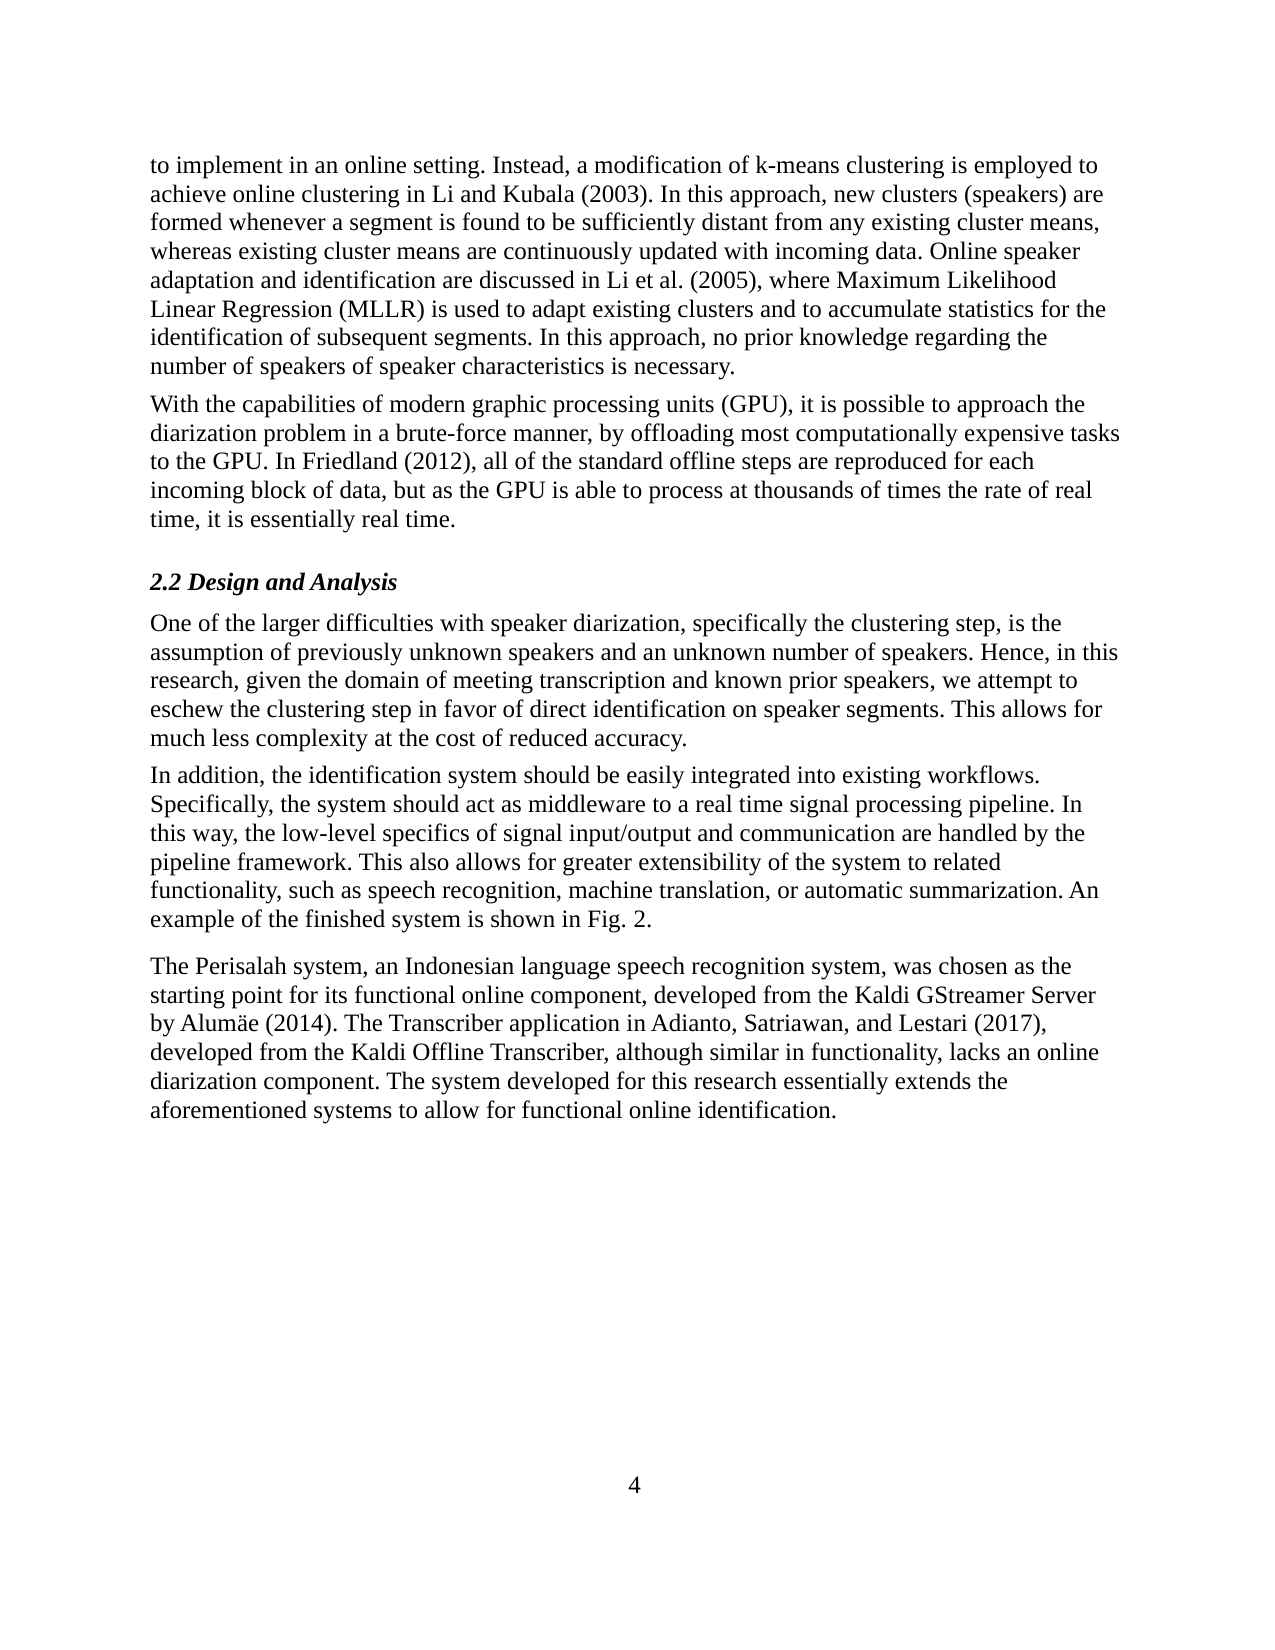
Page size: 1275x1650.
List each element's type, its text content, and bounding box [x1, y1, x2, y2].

subtitle 2.2 Design and Analysis [150, 567, 1125, 595]
text In addition, the identification system should be easily integrated into existing workflows. Specifically, the system should act as middleware to a real time signal processing pipeline. In this way, the low-level specifics of signal input/output and communication are handled by the pipeline framework. This also allows for greater extensibility of the system to related functionality, such as speech recognition, machine translation, or automatic summarization. An example of the finished system is shown in Fig. 2. [150, 761, 1125, 933]
text One of the larger difficulties with speaker diarization, specifically the clustering step, is the assumption of previously unknown speakers and an unknown number of speakers. Hence, in this research, given the domain of meeting transcription and known prior speakers, we attempt to eschew the clustering step in favor of direct identification on speaker segments. This allows for much less complexity at the cost of reduced accuracy. [150, 608, 1125, 752]
text to implement in an online setting. Instead, a modification of k-means clustering is employed to achieve online clustering in Li and Kubala (2003). In this approach, new clusters (speakers) are formed whenever a segment is found to be sufficiently distant from any existing cluster means, whereas existing cluster means are continuously updated with incoming data. Online speaker adaptation and identification are discussed in Li et al. (2005), where Maximum Likelihood Linear Regression (MLLR) is used to adapt existing clusters and to accumulate statistics for the identification of subsequent segments. In this approach, no prior knowledge regarding the number of speakers of speaker characteristics is necessary. [150, 150, 1125, 380]
text The Perisalah system, an Indonesian language speech recognition system, was chosen as the starting point for its functional online component, developed from the Kaldi GStreamer Server by Alumäe (2014). The Transcriber application in Adianto, Satriawan, and Lestari (2017), developed from the Kaldi Offline Transcriber, although similar in functionality, lacks an online diarization component. The system developed for this research essentially extends the aforementioned systems to allow for functional online identification. [150, 951, 1125, 1123]
text With the capabilities of modern graphic processing units (GPU), it is possible to approach the diarization problem in a brute-force manner, by offloading most computationally expensive tasks to the GPU. In Friedland (2012), all of the standard offline steps are reproduced for each incoming block of data, but as the GPU is able to process at thousands of times the rate of real time, it is essentially real time. [150, 389, 1125, 533]
